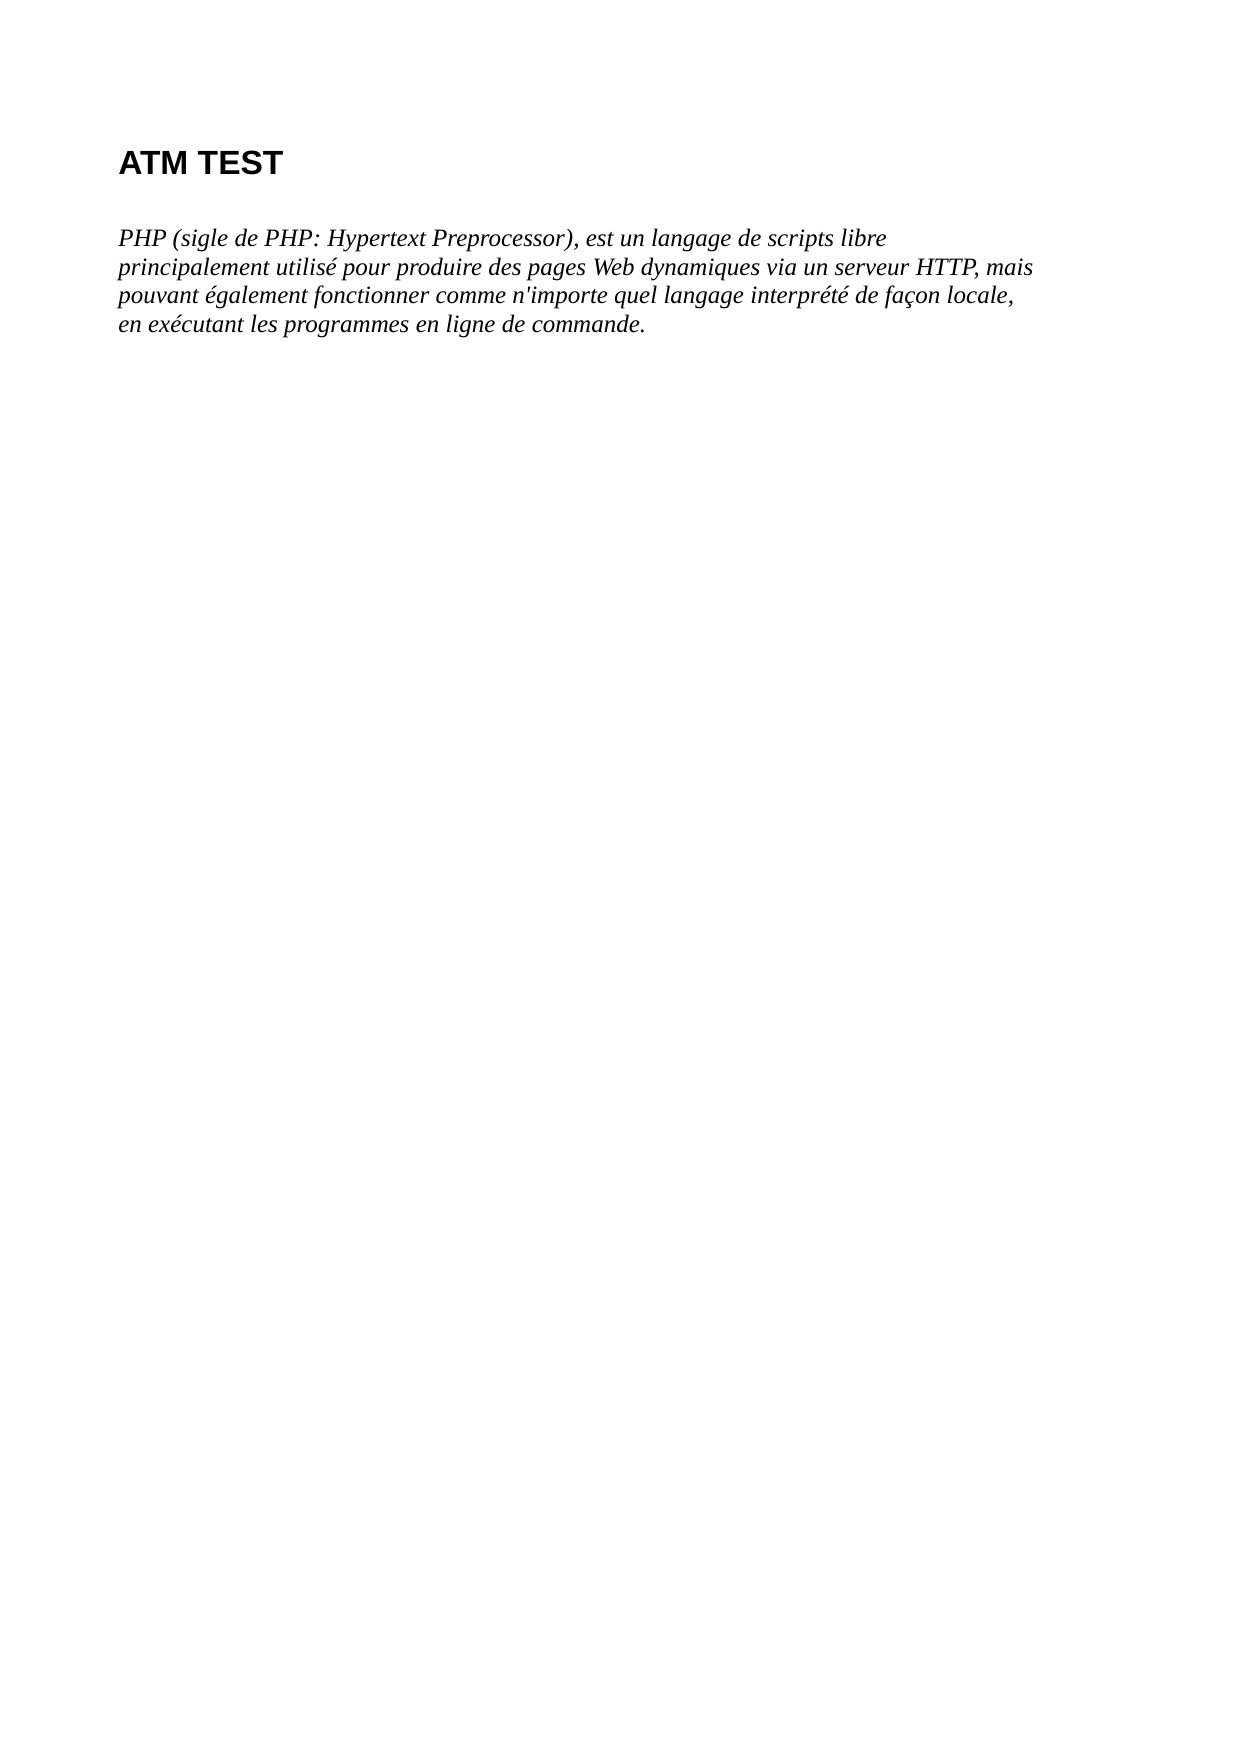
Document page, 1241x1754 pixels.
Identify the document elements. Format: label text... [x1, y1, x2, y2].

subtitle ATM TEST [118, 143, 1122, 182]
text PHP (sigle de PHP: Hypertext Preprocessor), est un langage de scripts libre principalement utilisé pour produire des pages Web dynamiques via un serveur HTTP, mais pouvant également fonctionner comme n'importe quel langage interprété de façon locale, en exécutant les programmes en ligne de commande. [118, 223, 1122, 338]
